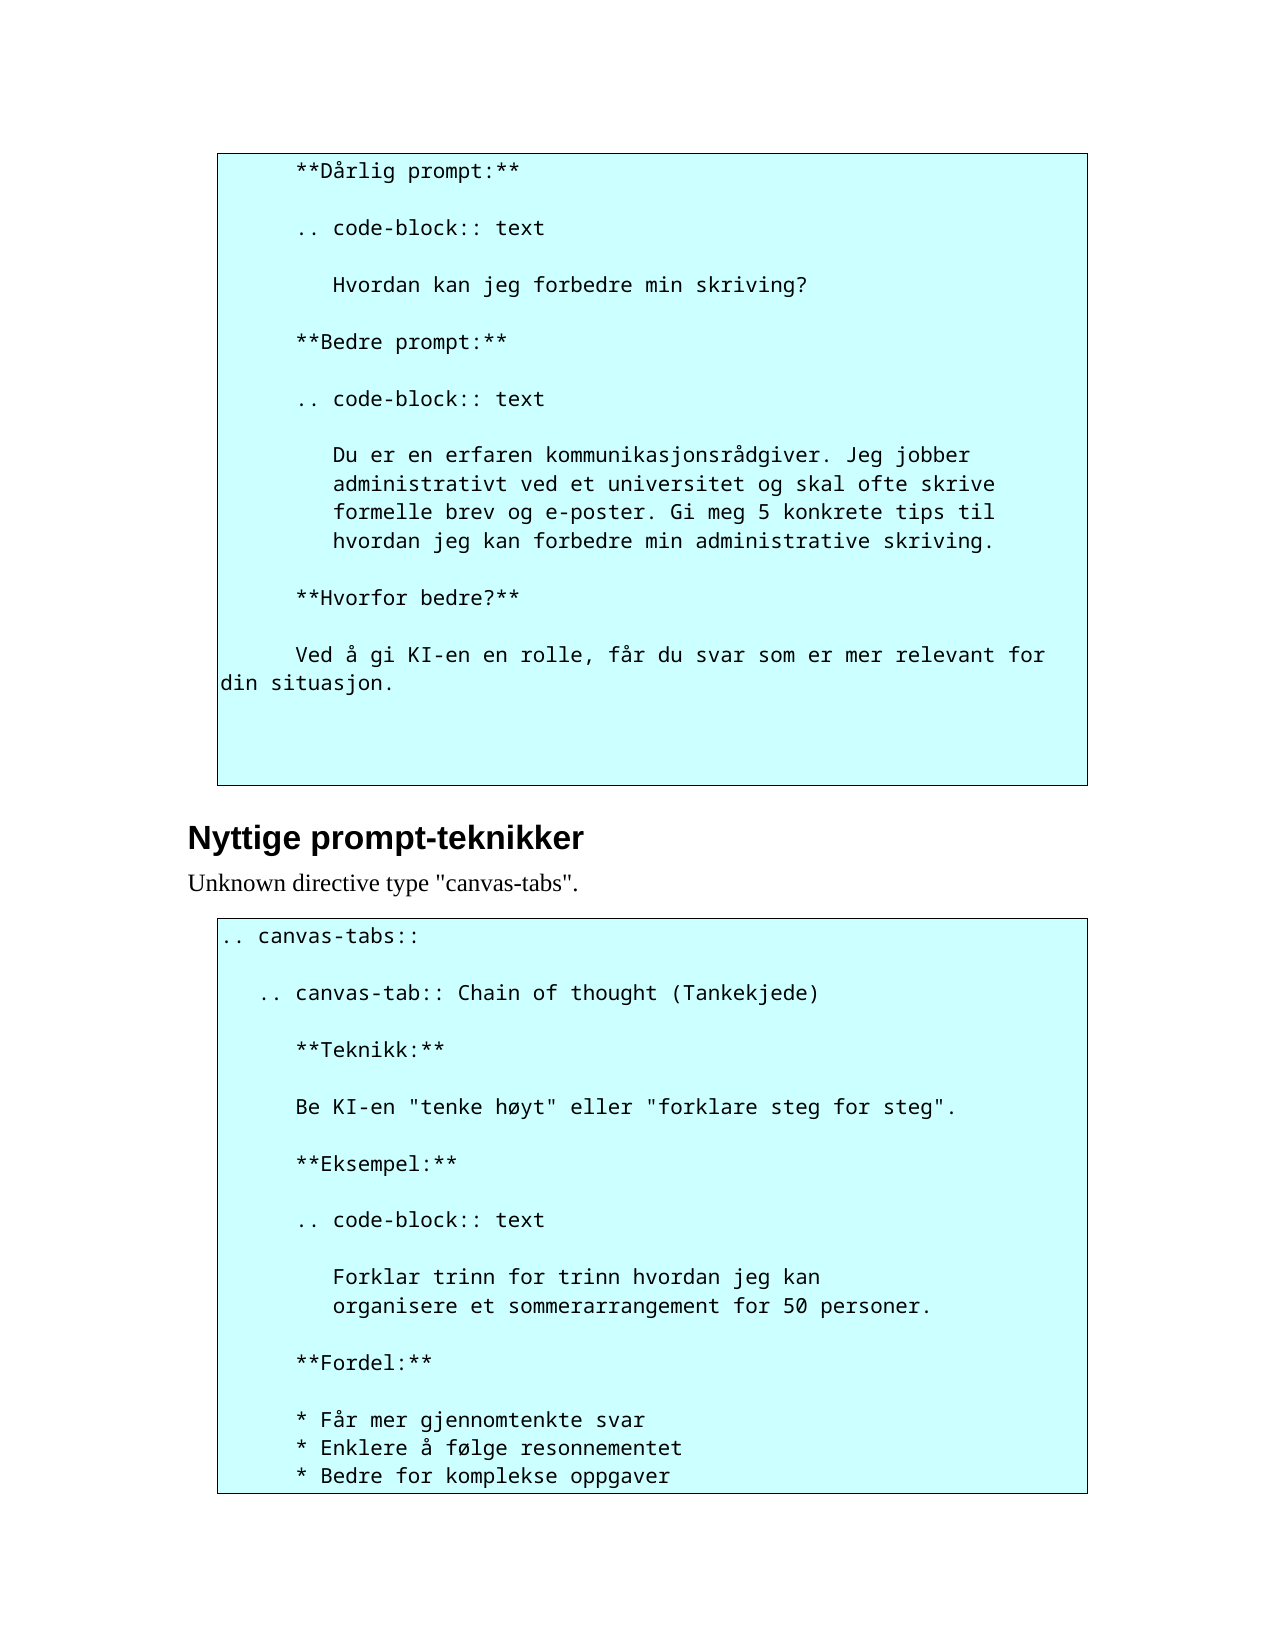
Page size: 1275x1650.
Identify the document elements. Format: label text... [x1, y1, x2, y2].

text **Dårlig prompt:** .. code-block:: text Hvordan kan jeg forbedre min skriving? **Bedre prompt:** .. code-block:: text Du er en erfaren kommunikasjonsrådgiver. Jeg jobber administrativt ved et universitet og skal ofte skrive formelle brev og e-poster. Gi meg 5 konkrete tips til hvordan jeg kan forbedre min administrative skriving. **Hvorfor bedre?** Ved å gi KI-en en rolle, får du svar som er mer relevant for din situasjon. [218, 154, 1087, 785]
text Unknown directive type "canvas-tabs". [187, 869, 1087, 897]
subtitle Nyttige prompt-teknikker [187, 819, 1087, 856]
text .. canvas-tabs:: .. canvas-tab:: Chain of thought (Tankekjede) **Teknikk:** Be KI-en "tenke høyt" eller "forklare steg for steg". **Eksempel:** .. code-block:: text Forklar trinn for trinn hvordan jeg kan organisere et sommerarrangement for 50 personer. **Fordel:** * Får mer gjennomtenkte svar * Enklere å følge resonnementet * Bedre for komplekse oppgaver [218, 919, 1087, 1493]
